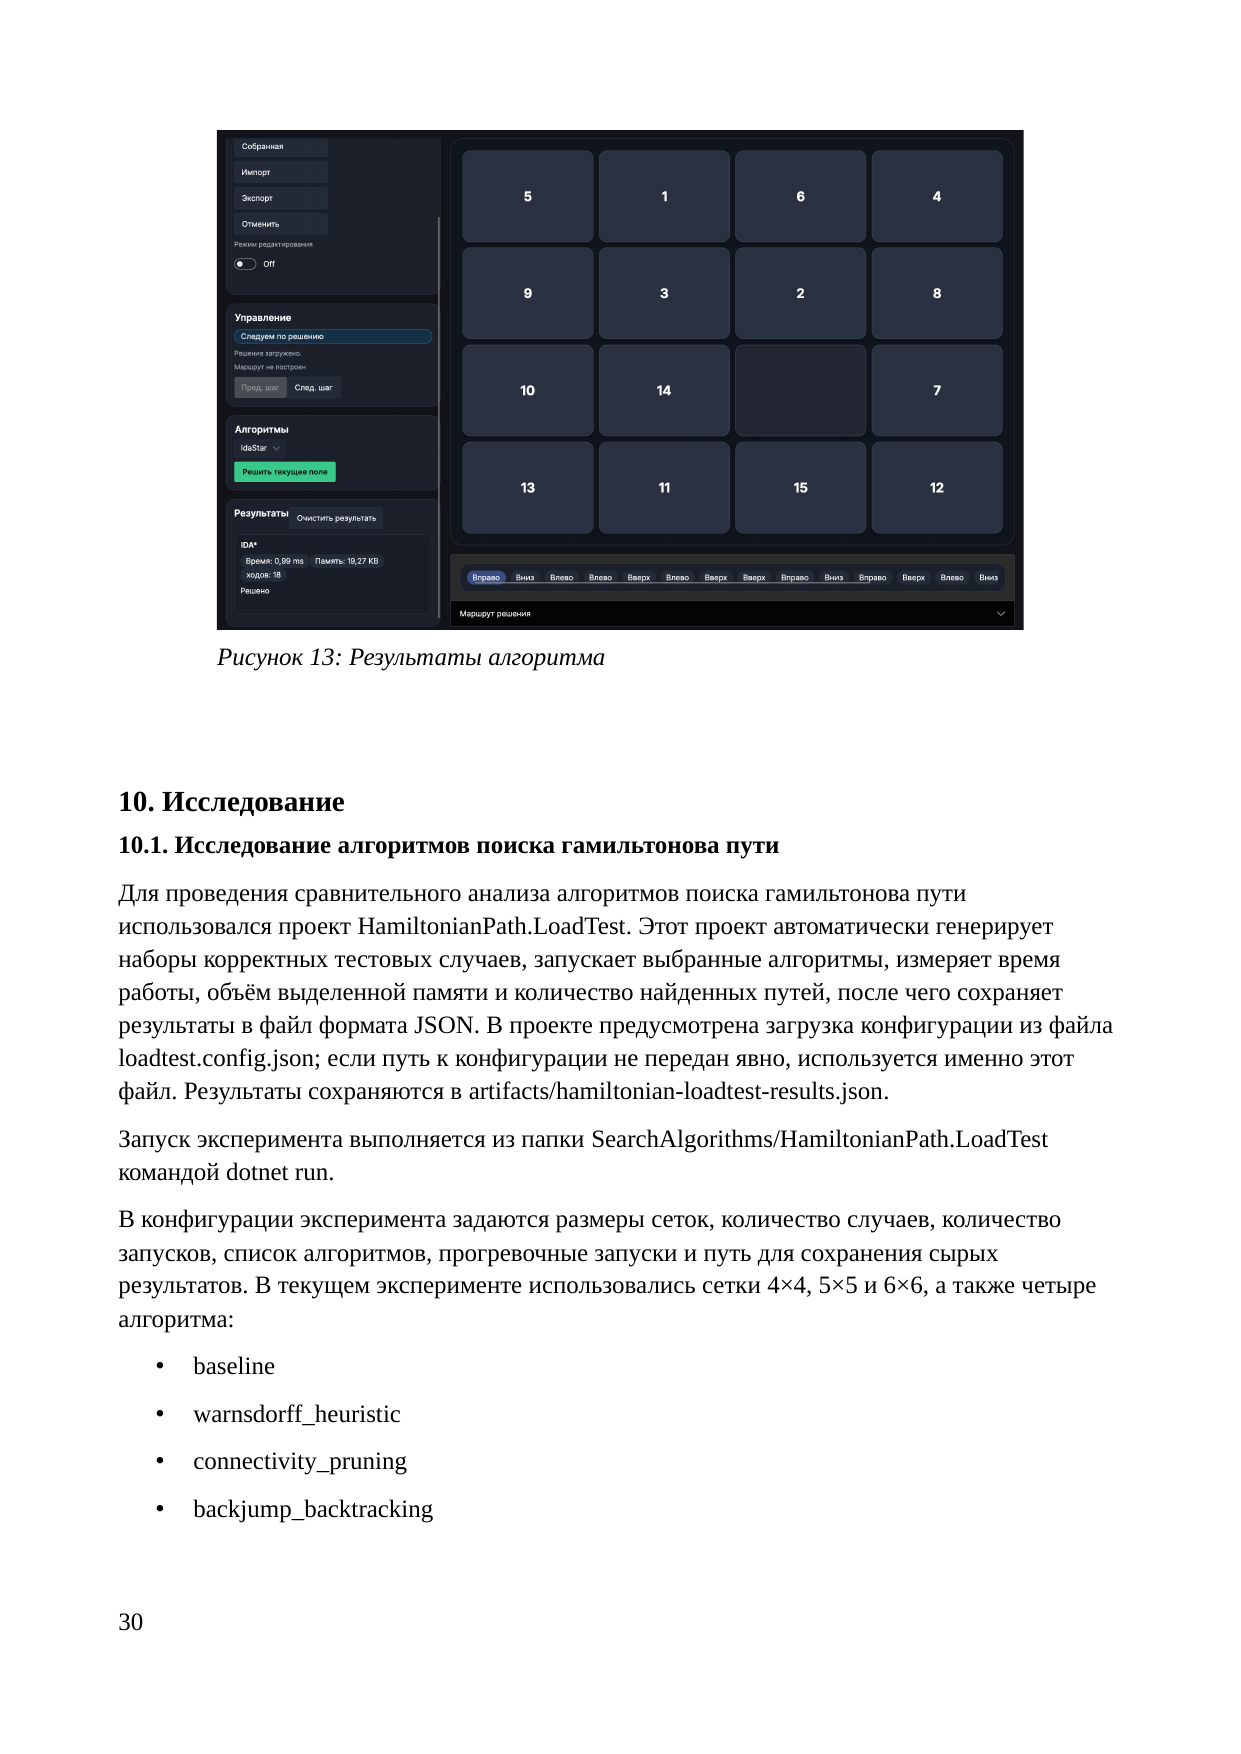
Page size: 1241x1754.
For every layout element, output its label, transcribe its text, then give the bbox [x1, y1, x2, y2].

list connectivity_pruning [156, 1446, 1122, 1475]
list baseline [156, 1351, 1122, 1380]
text Запуск эксперимента выполняется из папки SearchAlgorithms/HamiltonianPath.LoadTest командой dotnet run. [118, 1124, 1122, 1186]
text Для проведения сравнительного анализа алгоритмов поиска гамильтонова пути использовался проект HamiltonianPath.LoadTest. Этот проект автоматически генерирует наборы корректных тестовых случаев, запускает выбранные алгоритмы, измеряет время работы, объём выделенной памяти и количество найденных путей, после чего сохраняет результаты в файл формата JSON. В проекте предусмотрена загрузка конфигурации из файла loadtest.config.json; если путь к конфигурации не передан явно, используется именно этот файл. Результаты сохраняются в artifacts/hamiltonian-loadtest-results.json. [118, 878, 1122, 1105]
text Рисунок 13: Результаты алгоритма [217, 630, 1023, 671]
text 10.1. Исследование алгоритмов поиска гамильтонова пути [118, 831, 1122, 859]
picture [216, 130, 1024, 630]
subtitle 10. Исследование [118, 784, 1122, 818]
list warnsdorff_heuristic [156, 1399, 1122, 1428]
text В конфигурации эксперимента задаются размеры сеток, количество случаев, количество запусков, список алгоритмов, прогревочные запуски и путь для сохранения сырых результатов. В текущем эксперименте использовались сетки 4×4, 5×5 и 6×6, а также четыре алгоритма: [118, 1204, 1122, 1332]
list backjump_backtracking [156, 1494, 1122, 1523]
